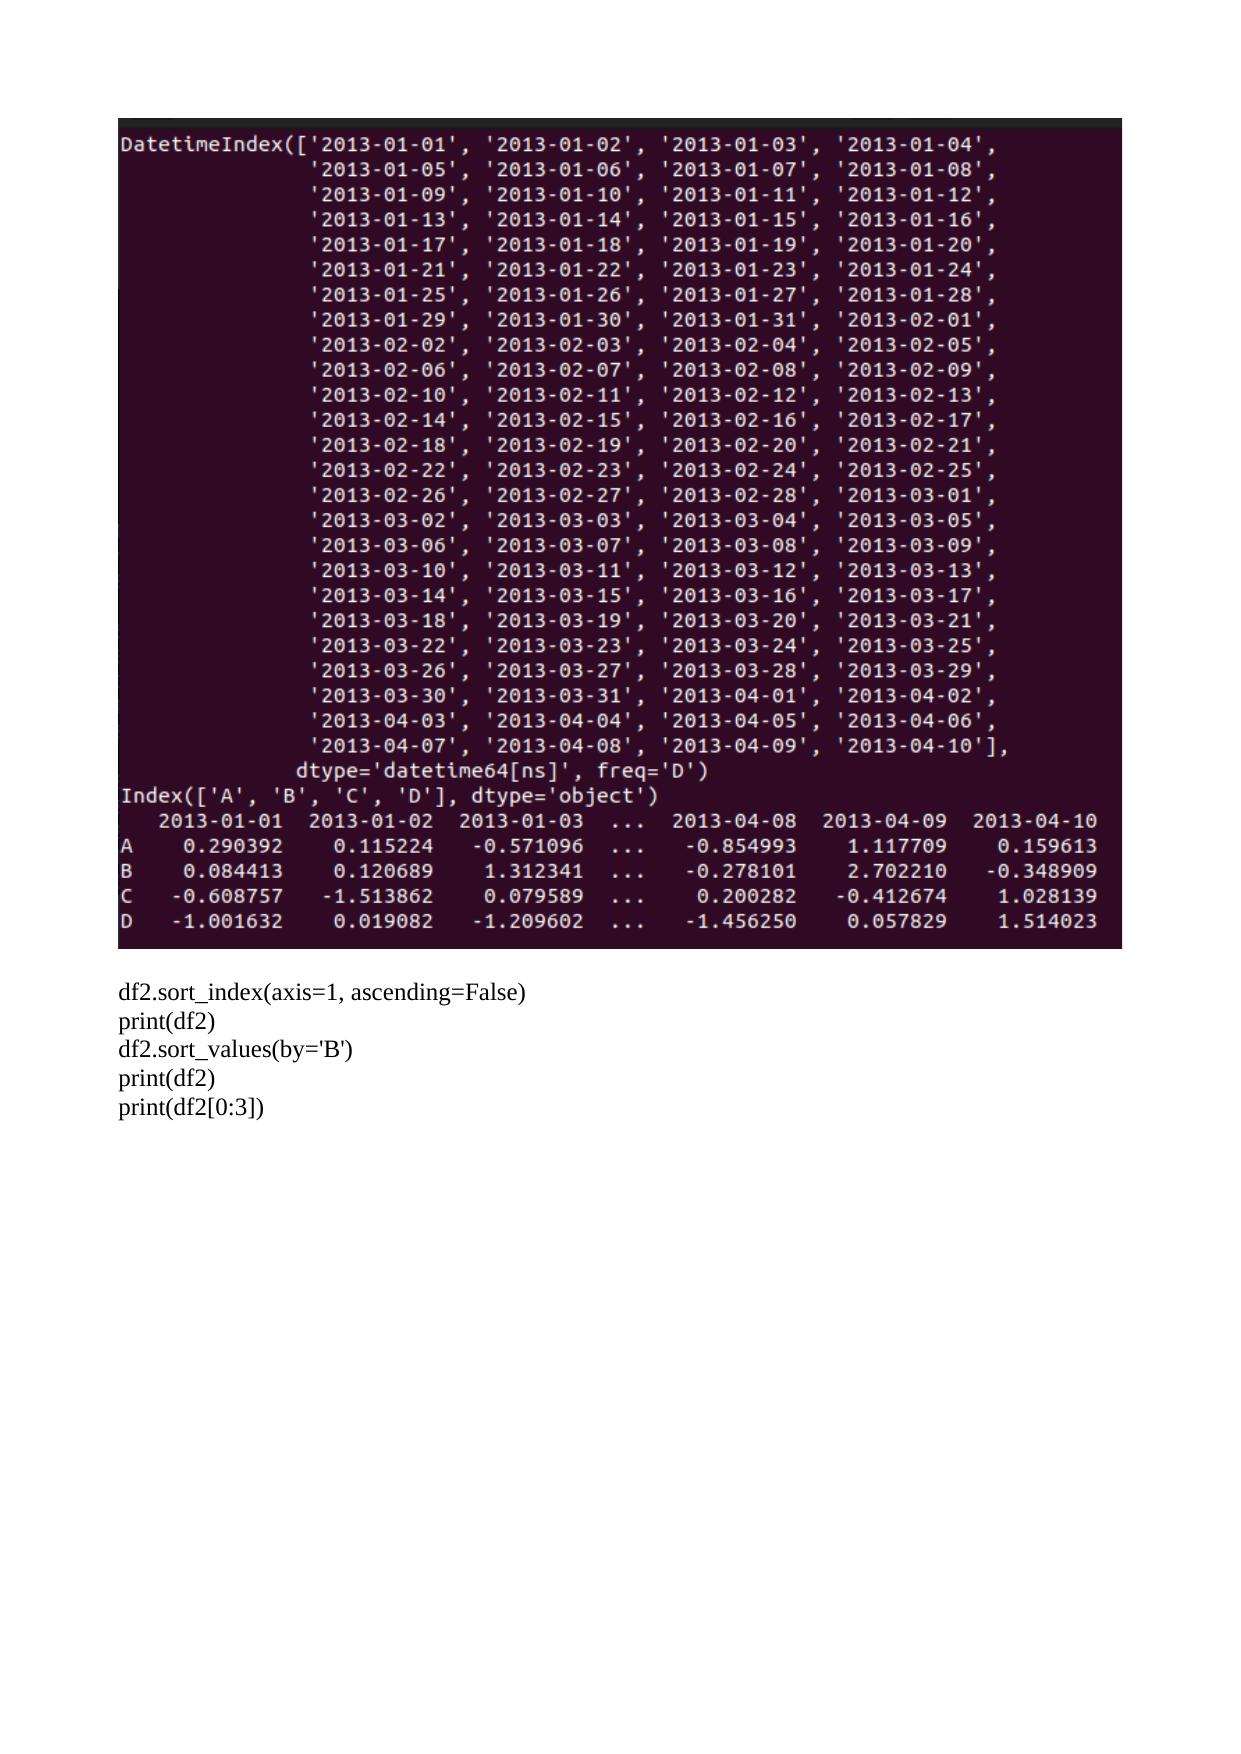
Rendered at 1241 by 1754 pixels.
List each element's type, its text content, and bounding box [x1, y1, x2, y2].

text print(df2) [118, 1063, 1122, 1092]
picture [118, 118, 1123, 949]
text df2.sort_index(axis=1, ascending=False) [118, 977, 1122, 1006]
text print(df2[0:3]) [118, 1092, 1122, 1121]
text print(df2) [118, 1006, 1122, 1034]
text df2.sort_values(by='B') [118, 1034, 1122, 1063]
